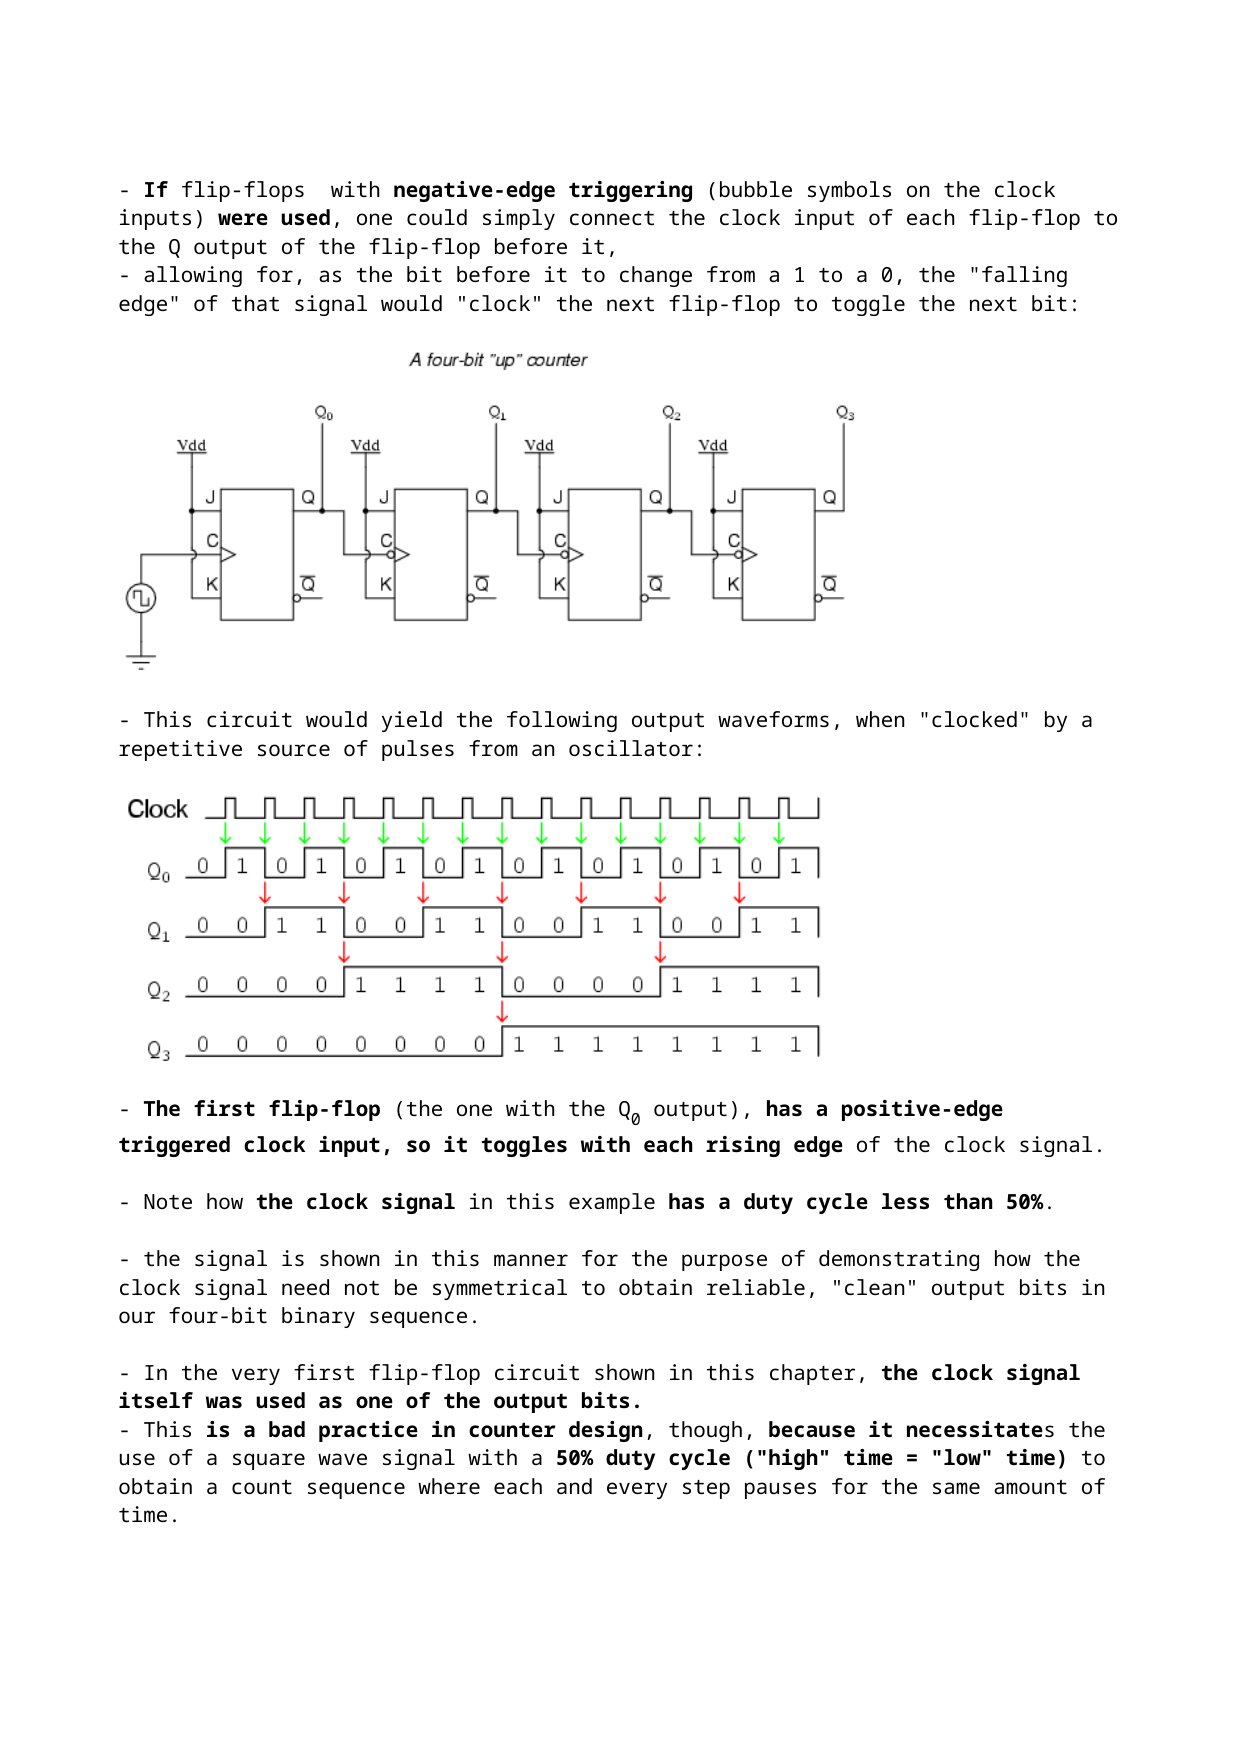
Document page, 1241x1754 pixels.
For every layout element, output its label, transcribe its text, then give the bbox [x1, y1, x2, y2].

text - allowing for, as the bit before it to change from a 1 to a 0, the "falling edge" of that signal would "clock" the next flip-flop to toggle the next bit: [118, 260, 1122, 317]
text - the signal is shown in this manner for the purpose of demonstrating how the clock signal need not be symmetrical to obtain reliable, "clean" output bits in our four-bit binary sequence. [118, 1244, 1122, 1330]
text - In the very first flip-flop circuit shown in this chapter, the clock signal itself was used as one of the output bits. [118, 1358, 1122, 1415]
text - The first flip-flop (the one with the Q0 output), has a positive-edge triggered clock input, so it toggles with each rising edge of the clock signal. [118, 1094, 1122, 1159]
text - This is a bad practice in counter design, though, because it necessitates the use of a square wave signal with a 50% duty cycle ("high" time = "low" time) to obtain a count sequence where each and every step pauses for the same amount of time. [118, 1415, 1122, 1529]
picture [118, 345, 862, 678]
text - If flip-flops with negative-edge triggering (bubble symbols on the clock inputs) were used, one could simply connect the clock input of each flip-flop to the Q output of the flip-flop before it, [118, 175, 1122, 260]
text - Note how the clock signal in this example has a duty cycle less than 50%. [118, 1187, 1122, 1216]
text - This circuit would yield the following output waveforms, when "clocked" by a repetitive source of pulses from an oscillator: [118, 706, 1122, 762]
picture [118, 791, 827, 1065]
